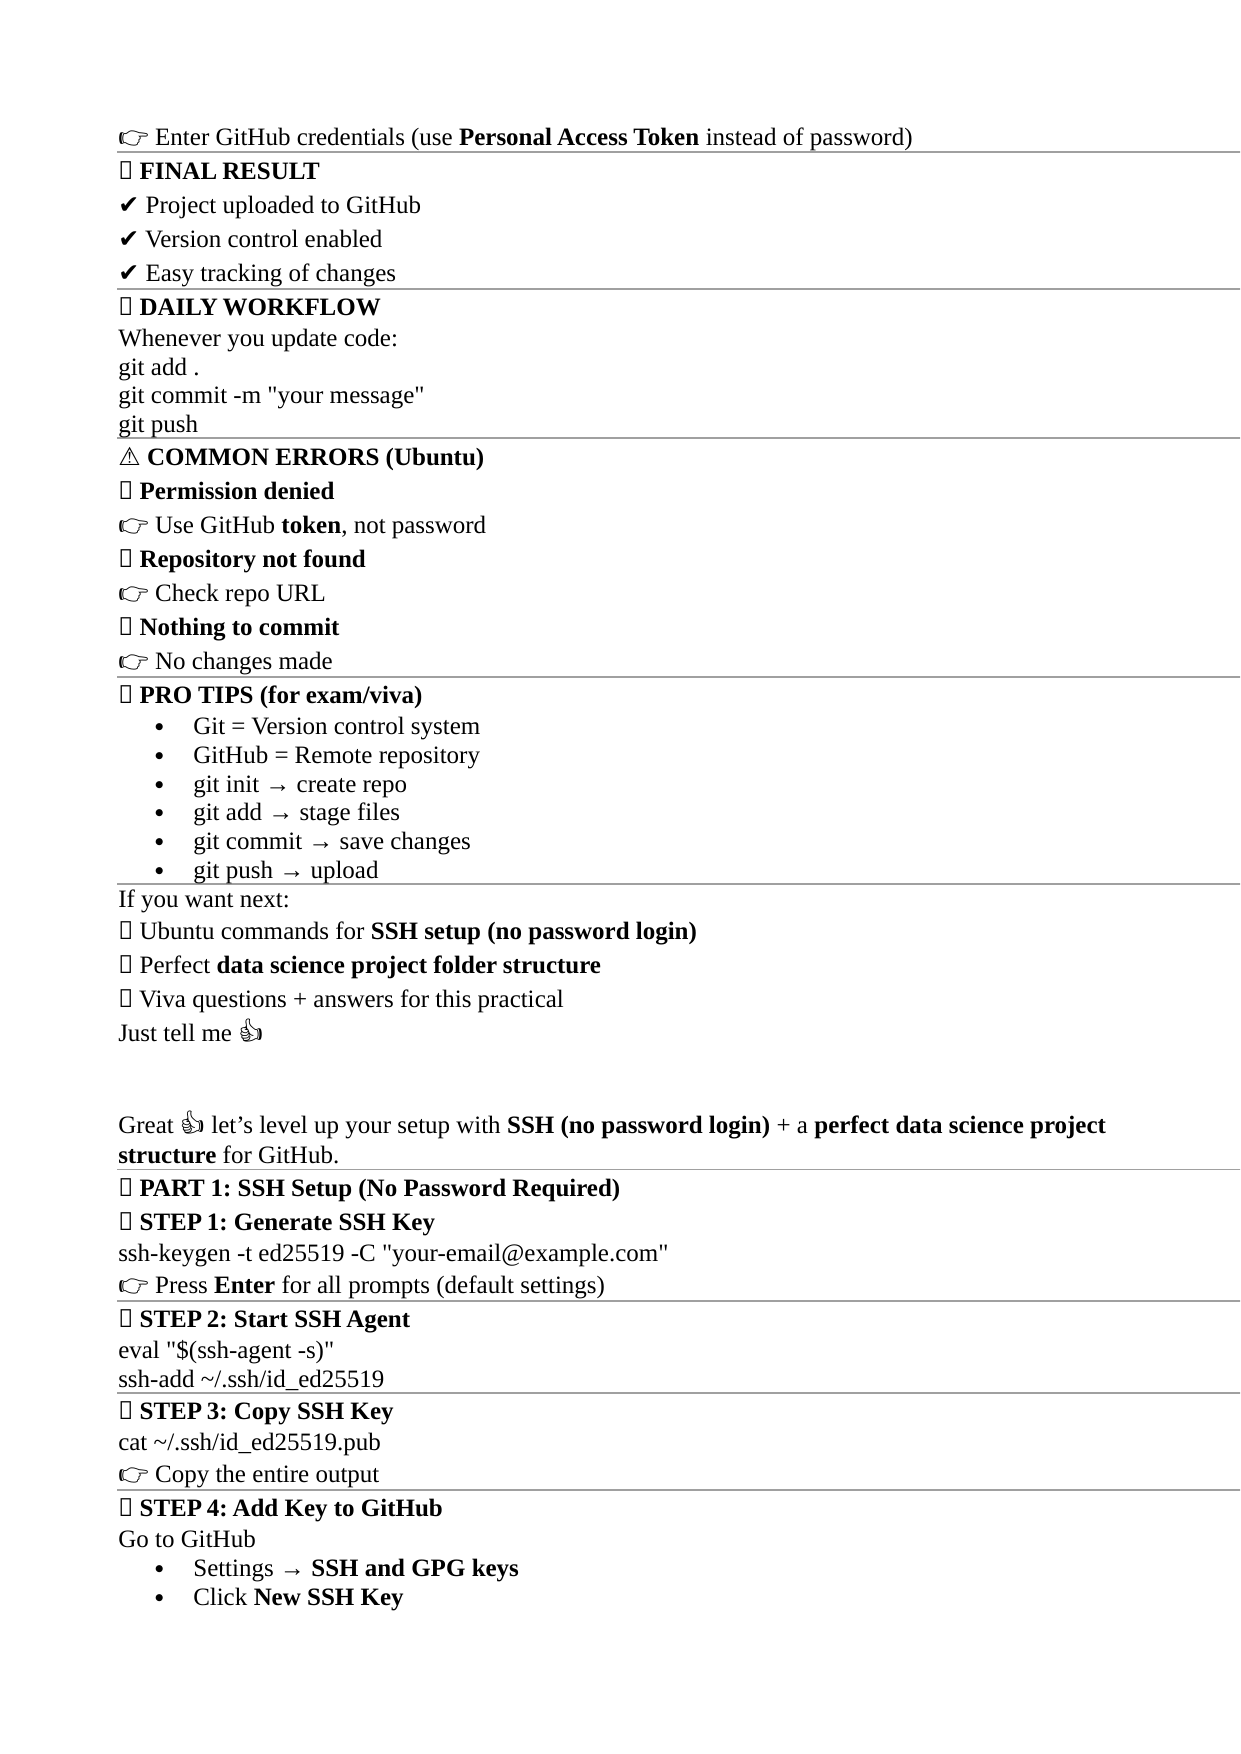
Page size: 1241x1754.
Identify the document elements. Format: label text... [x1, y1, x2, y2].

list git add → stage files [156, 797, 1122, 826]
text cat ~/.ssh/id_ed25519.pub [118, 1427, 1122, 1456]
list git push → upload [156, 855, 1122, 883]
text git commit -m "your message" [118, 381, 1122, 409]
text 👉 Check repo URL [118, 575, 1122, 609]
text Whenever you update code: [118, 323, 1122, 352]
list Click New SSH Key [156, 1582, 1122, 1610]
text 🔹 STEP 3: Copy SSH Key [118, 1394, 1122, 1427]
text ssh-add ~/.ssh/id_ed25519 [118, 1364, 1122, 1392]
list GitHub = Remote repository [156, 740, 1122, 769]
text git add . [118, 352, 1122, 381]
text 🔹 STEP 1: Generate SSH Key [118, 1204, 1122, 1238]
text 👉 Press Enter for all prompts (default settings) [118, 1267, 1122, 1300]
text 🔁 DAILY WORKFLOW [118, 290, 1122, 323]
text ✅ FINAL RESULT [118, 153, 1122, 187]
list git init → create repo [156, 769, 1122, 797]
list Git = Version control system [156, 711, 1122, 740]
list Settings → SSH and GPG keys [156, 1553, 1122, 1582]
list git commit → save changes [156, 826, 1122, 855]
text 🔹 STEP 4: Add Key to GitHub [118, 1491, 1122, 1524]
text Just tell me 👍 [118, 1015, 1122, 1049]
text eval "$(ssh-agent -s)" [118, 1335, 1122, 1364]
text ✔ Project uploaded to GitHub ✔ Version control enabled ✔ Easy tracking of changes [118, 187, 1122, 288]
text If you want next: ✅ Ubuntu commands for SSH setup (no password login) ✅ Perfect data science project folder structure ✅ Viva questions + answers for this practical [118, 885, 1122, 1015]
text 👉 No changes made [118, 643, 1122, 676]
text git push [118, 409, 1122, 437]
text 👉 Copy the entire output [118, 1456, 1122, 1489]
text 💡 PRO TIPS (for exam/viva) [118, 678, 1122, 711]
text ⚠️ COMMON ERRORS (Ubuntu) [118, 439, 1122, 472]
text ❌ Repository not found [118, 541, 1122, 575]
text ❌ Nothing to commit [118, 609, 1122, 643]
text 🔐 PART 1: SSH Setup (No Password Required) [118, 1170, 1122, 1204]
text 👉 Use GitHub token, not password [118, 507, 1122, 541]
text Go to GitHub [118, 1524, 1122, 1553]
text ssh-keygen -t ed25519 -C "your-email@example.com" [118, 1238, 1122, 1267]
text 👉 Enter GitHub credentials (use Personal Access Token instead of password) [118, 118, 1122, 151]
text 🔹 STEP 2: Start SSH Agent [118, 1302, 1122, 1335]
text ❌ Permission denied [118, 472, 1122, 507]
text Great 👍 let’s level up your setup with SSH (no password login) + a perfect data science project structure for GitHub. [118, 1049, 1122, 1169]
